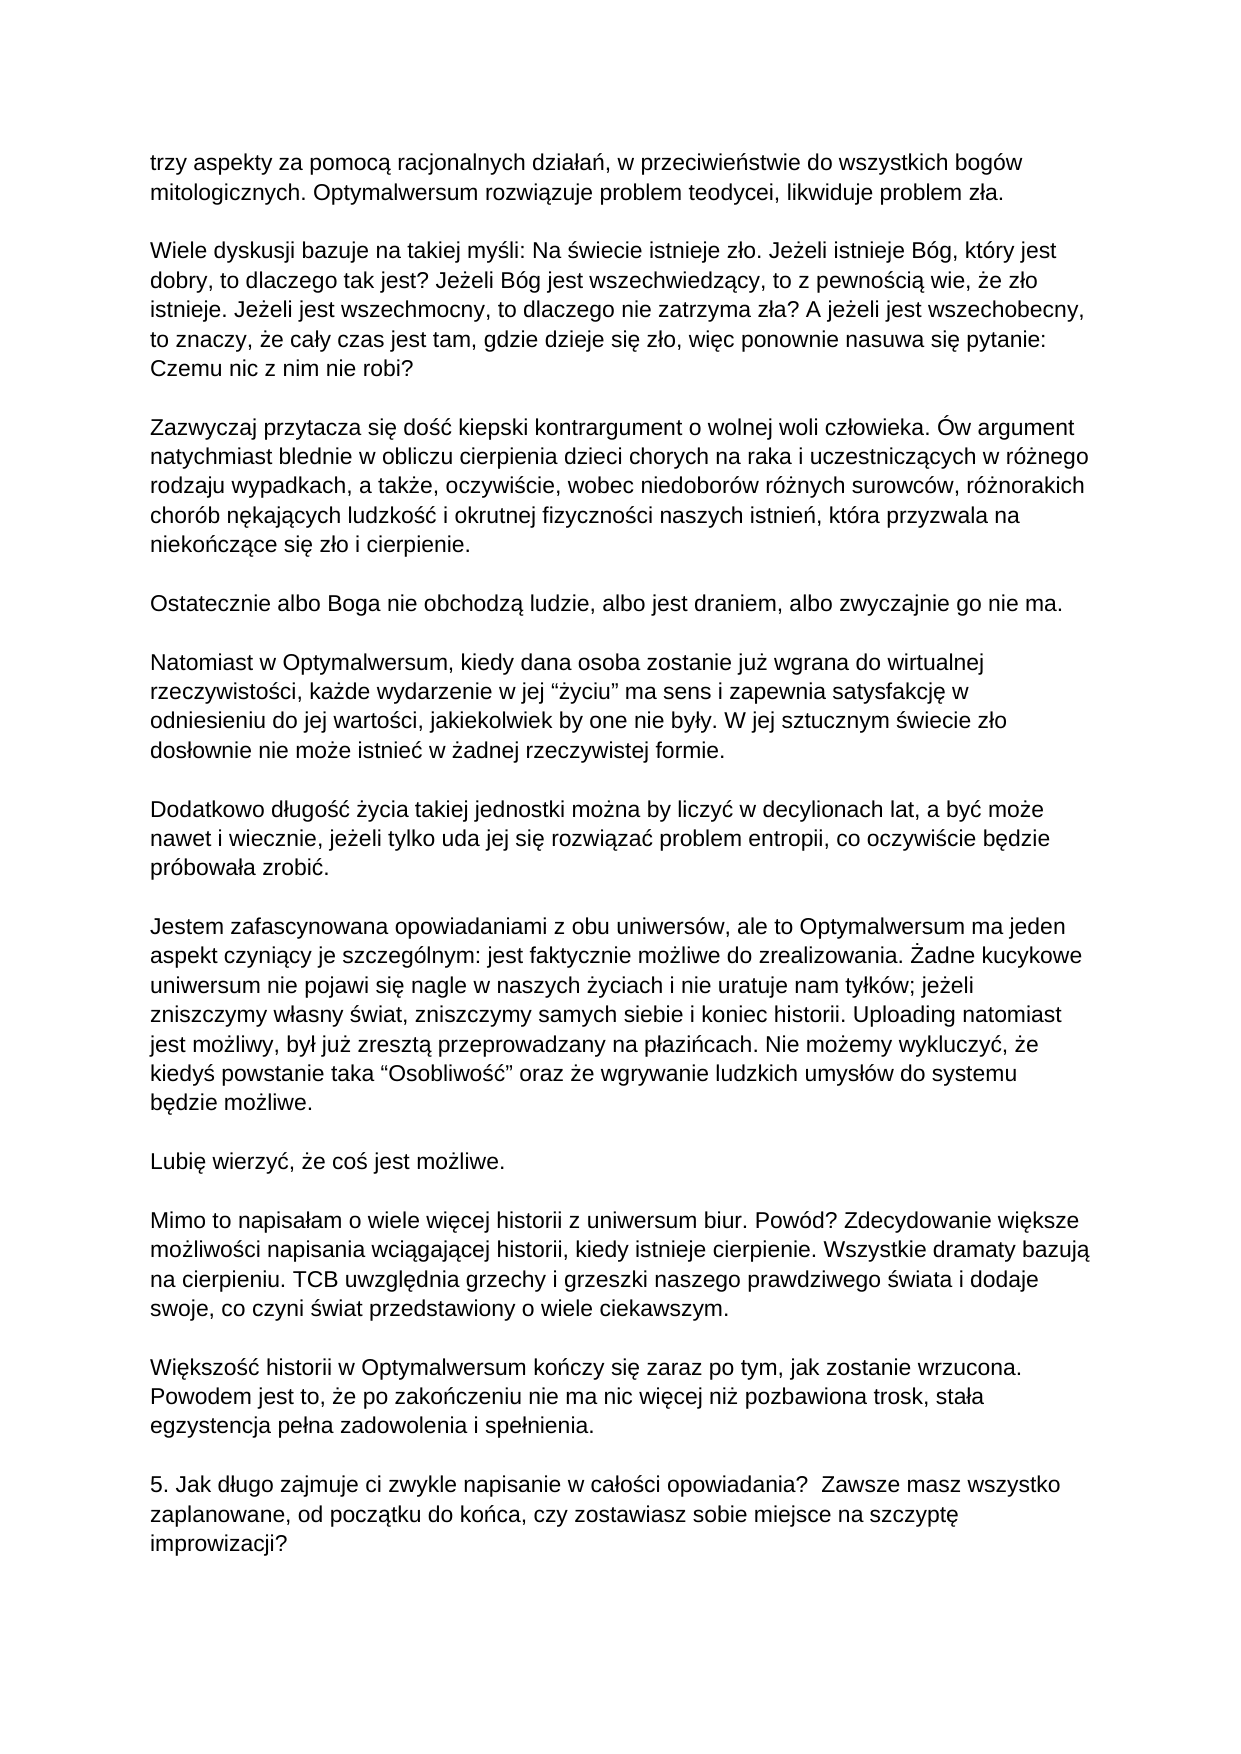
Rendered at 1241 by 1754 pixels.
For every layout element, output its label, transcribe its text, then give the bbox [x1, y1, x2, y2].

text Wiele dyskusji bazuje na takiej myśli: Na świecie istnieje zło. Jeżeli istnieje Bóg, który jest dobry, to dlaczego tak jest? Jeżeli Bóg jest wszechwiedzący, to z pewnością wie, że zło istnieje. Jeżeli jest wszechmocny, to dlaczego nie zatrzyma zła? A jeżeli jest wszechobecny, to znaczy, że cały czas jest tam, gdzie dzieje się zło, więc ponownie nasuwa się pytanie: Czemu nic z nim nie robi? [150, 238, 1091, 381]
text Lubię wierzyć, że coś jest możliwe. [150, 1149, 1091, 1174]
text 5. Jak długo zajmuje ci zwykle napisanie w całości opowiadania? Zawsze masz wszystko zaplanowane, od początku do końca, czy zostawiasz sobie miejsce na szczyptę improwizacji? [150, 1472, 1091, 1556]
text Natomiast w Optymalwersum, kiedy dana osoba zostanie już wgrana do wirtualnej rzeczywistości, każde wydarzenie w jej “życiu” ma sens i zapewnia satysfakcję w odniesieniu do jej wartości, jakiekolwiek by one nie były. W jej sztucznym świecie zło dosłownie nie może istnieć w żadnej rzeczywistej formie. [150, 649, 1091, 763]
text Zazwyczaj przytacza się dość kiepski kontrargument o wolnej woli człowieka. Ów argument natychmiast blednie w obliczu cierpienia dzieci chorych na raka i uczestniczących w różnego rodzaju wypadkach, a także, oczywiście, wobec niedoborów różnych surowców, różnorakich chorób nękających ludzkość i okrutnej fizyczności naszych istnień, która przyzwala na niekończące się zło i cierpienie. [150, 414, 1091, 557]
text Mimo to napisałam o wiele więcej historii z uniwersum biur. Powód? Zdecydowanie większe możliwości napisania wciągającej historii, kiedy istnieje cierpienie. Wszystkie dramaty bazują na cierpieniu. TCB uwzględnia grzechy i grzeszki naszego prawdziwego świata i dodaje swoje, co czyni świat przedstawiony o wiele ciekawszym. [150, 1207, 1091, 1321]
text Większość historii w Optymalwersum kończy się zaraz po tym, jak zostanie wrzucona. Powodem jest to, że po zakończeniu nie ma nic więcej niż pozbawiona trosk, stała egzystencja pełna zadowolenia i spełnienia. [150, 1354, 1091, 1439]
text Ostatecznie albo Boga nie obchodzą ludzie, albo jest draniem, albo zwyczajnie go nie ma. [150, 591, 1091, 616]
text Jestem zafascynowana opowiadaniami z obu uniwersów, ale to Optymalwersum ma jeden aspekt czyniący je szczególnym: jest faktycznie możliwe do zrealizowania. Żadne kucykowe uniwersum nie pojawi się nagle w naszych życiach i nie uratuje nam tyłków; jeżeli zniszczymy własny świat, zniszczymy samych siebie i koniec historii. Uploading natomiast jest możliwy, był już zresztą przeprowadzany na płazińcach. Nie możemy wykluczyć, że kiedyś powstanie taka “Osobliwość” oraz że wgrywanie ludzkich umysłów do systemu będzie możliwe. [150, 914, 1091, 1116]
text trzy aspekty za pomocą racjonalnych działań, w przeciwieństwie do wszystkich bogów mitologicznych. Optymalwersum rozwiązuje problem teodycei, likwiduje problem zła. [150, 150, 1091, 205]
text Dodatkowo długość życia takiej jednostki można by liczyć w decylionach lat, a być może nawet i wiecznie, jeżeli tylko uda jej się rozwiązać problem entropii, co oczywiście będzie próbowała zrobić. [150, 796, 1091, 881]
